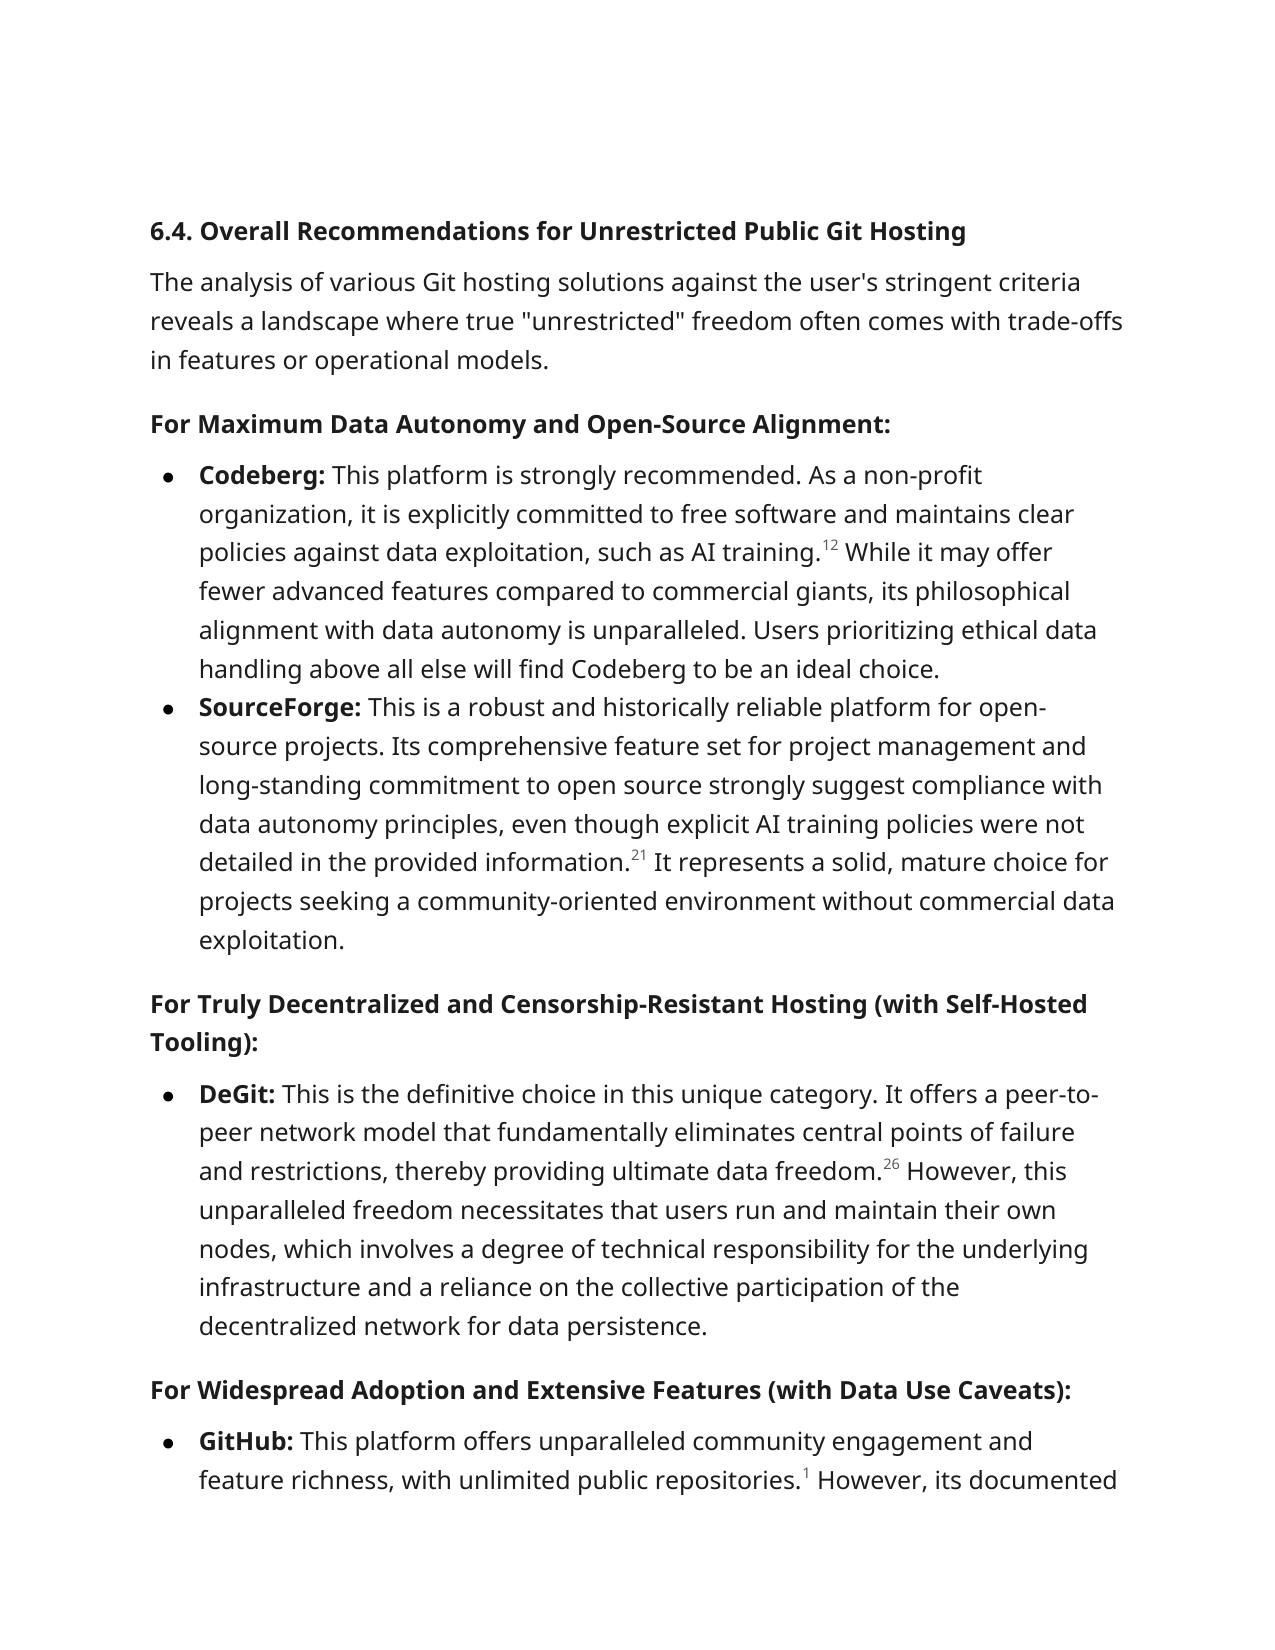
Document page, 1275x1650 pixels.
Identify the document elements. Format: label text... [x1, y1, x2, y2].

text The analysis of various Git hosting solutions against the user's stringent criteria reveals a landscape where true "unrestricted" freedom often comes with trade-offs in features or operational models. [150, 265, 1125, 377]
list Codeberg: This platform is strongly recommended. As a non-profit organization, it is explicitly committed to free software and maintains clear policies against data exploitation, such as AI training.12 While it may offer fewer advanced features compared to commercial giants, its philosophical alignment with data autonomy is unparalleled. Users prioritizing ethical data handling above all else will find Codeberg to be an ideal choice. [161, 457, 1125, 685]
text For Widespread Adoption and Extensive Features (with Data Use Caveats): [150, 1372, 1125, 1407]
list GitHub: This platform offers unparalleled community engagement and feature richness, with unlimited public repositories.1 However, its documented [161, 1424, 1125, 1497]
text For Maximum Data Autonomy and Open-Source Alignment: [150, 406, 1125, 440]
subtitle 6.4. Overall Recommendations for Unrestricted Public Git Hosting [150, 214, 1125, 248]
list SourceForge: This is a robust and historically reliable platform for open-source projects. Its comprehensive feature set for project management and long-standing commitment to open source strongly suggest compliance with data autonomy principles, even though explicit AI training policies were not detailed in the provided information.21 It represents a solid, mature choice for projects seeking a community-oriented environment without commercial data exploitation. [161, 690, 1125, 957]
text For Truly Decentralized and Censorship-Resistant Hosting (with Self-Hosted Tooling): [150, 986, 1125, 1059]
list DeGit: This is the definitive choice in this unique category. It offers a peer-to-peer network model that fundamentally eliminates central points of failure and restrictions, thereby providing ultimate data freedom.26 However, this unparalleled freedom necessitates that users run and maintain their own nodes, which involves a degree of technical responsibility for the underlying infrastructure and a reliance on the collective participation of the decentralized network for data persistence. [161, 1076, 1125, 1343]
